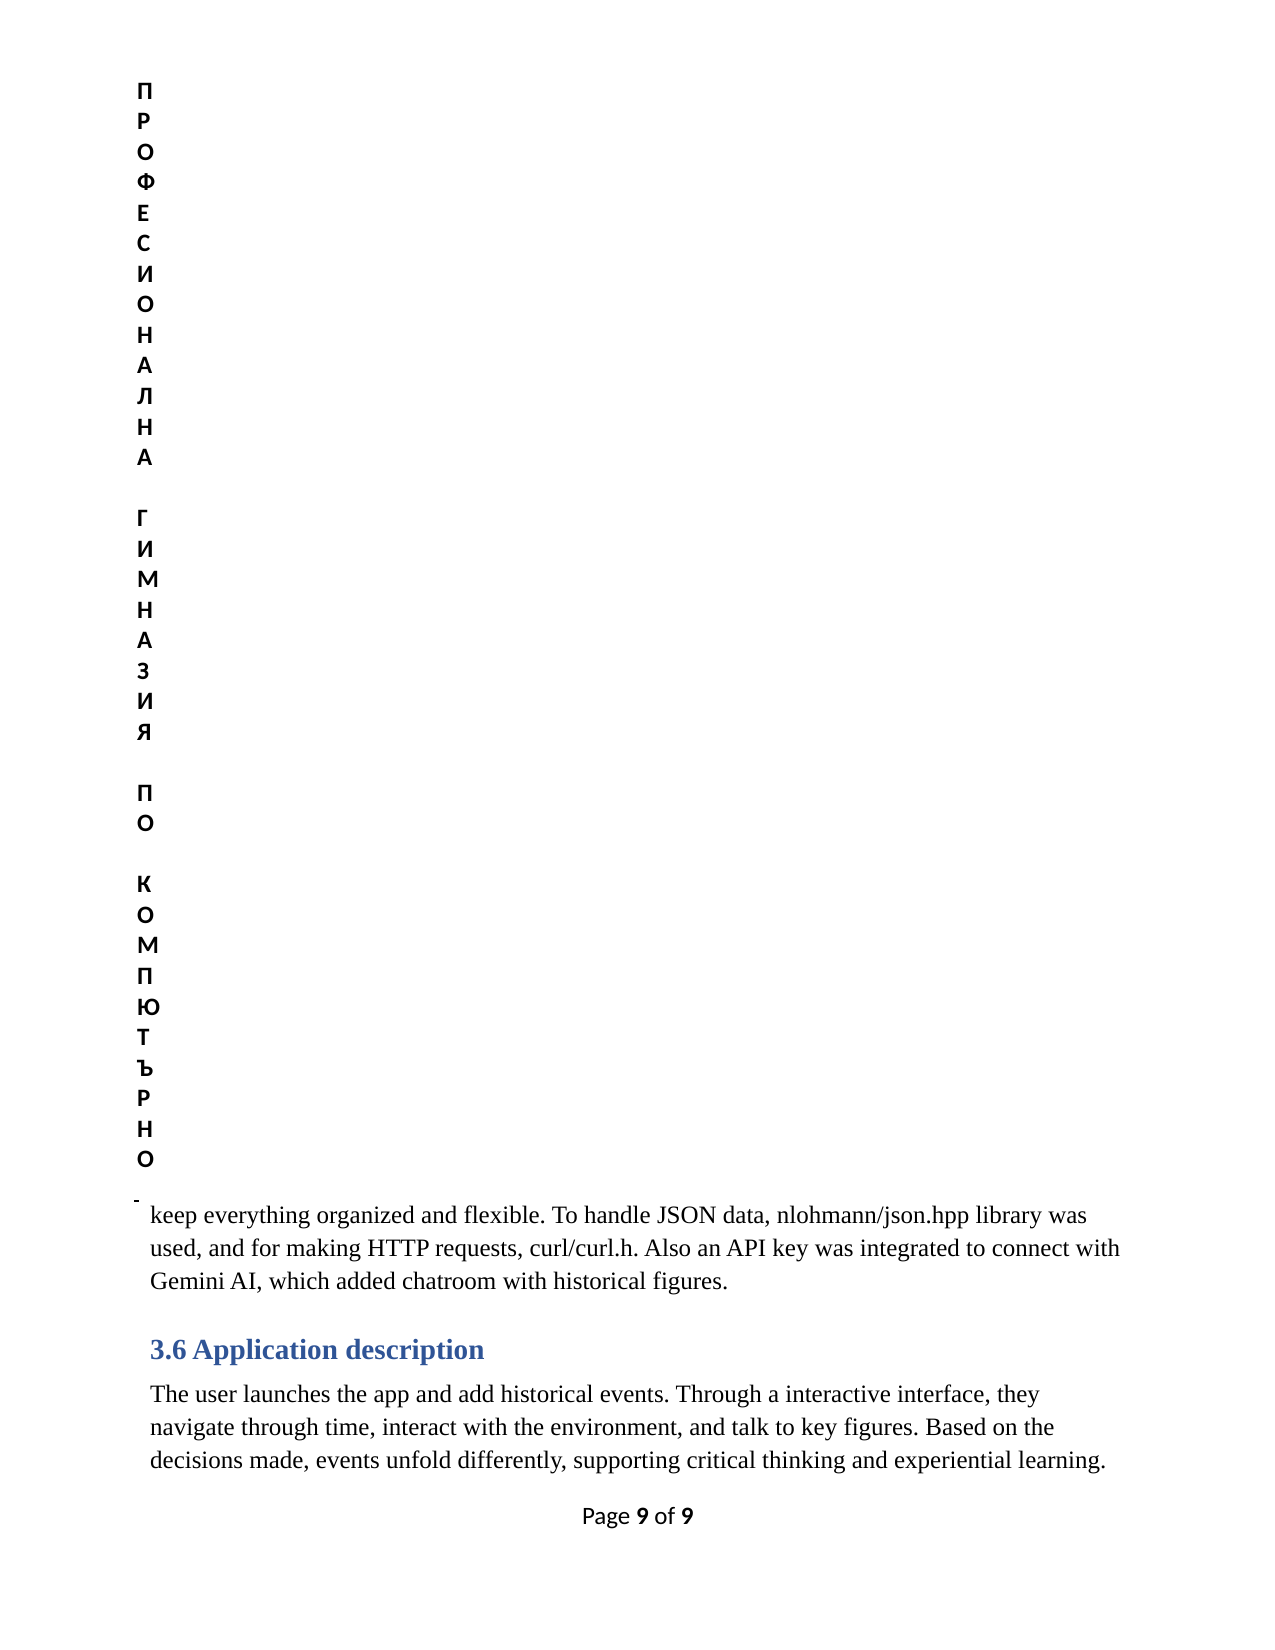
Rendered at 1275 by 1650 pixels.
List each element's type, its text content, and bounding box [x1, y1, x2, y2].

text The user launches the app and add historical events. Through a interactive interface, they navigate through time, interact with the environment, and talk to key figures. Based on the decisions made, events unfold differently, supporting critical thinking and experiential learning. [150, 1379, 1125, 1474]
subtitle 3.6 Application description [150, 1332, 1125, 1366]
text keep everything organized and flexible. To handle JSON data, nlohmann/json.hpp library was used, and for making HTTP requests, curl/curl.h. Also an API key was integrated to connect with Gemini AI, which added chatroom with historical figures. [150, 1200, 1125, 1295]
